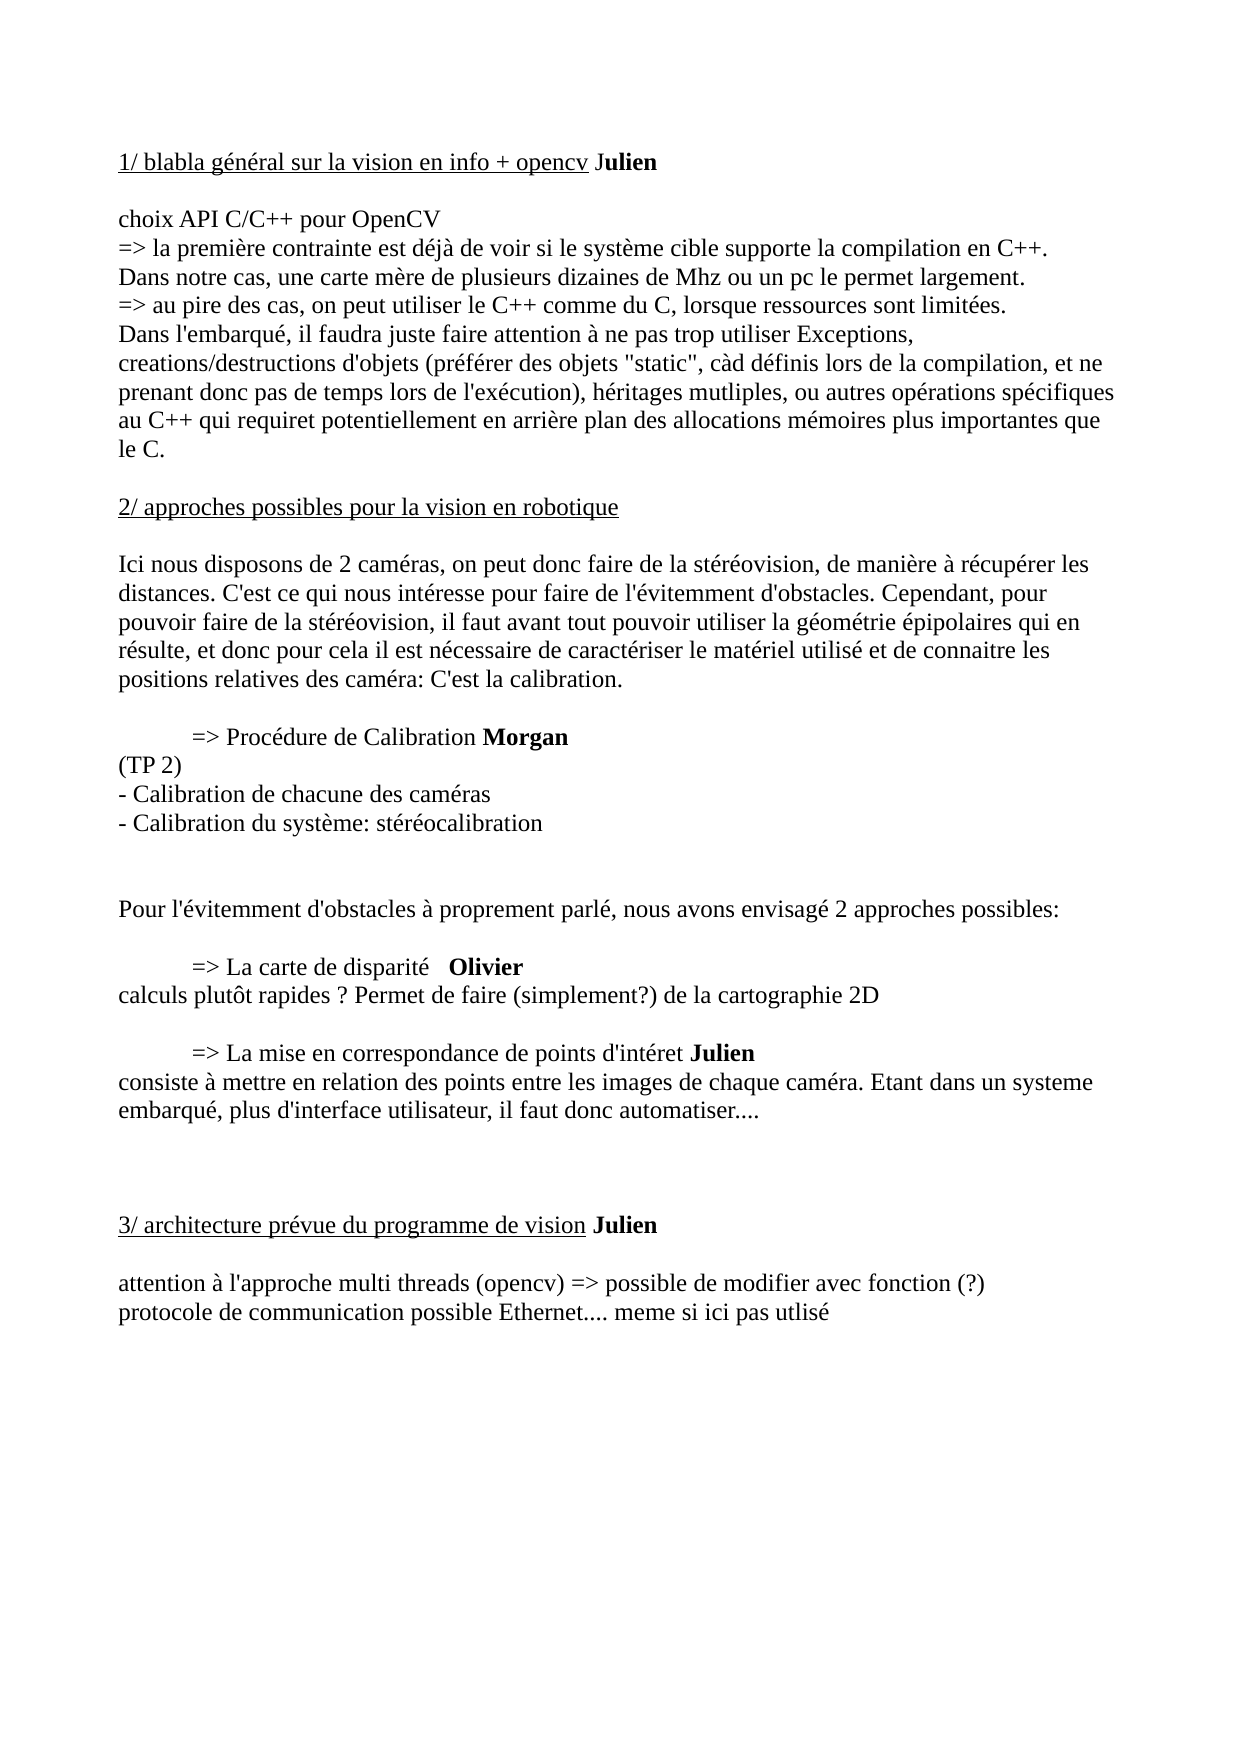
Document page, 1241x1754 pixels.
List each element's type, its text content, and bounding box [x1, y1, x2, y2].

text - Calibration de chacune des caméras [118, 779, 1122, 808]
text - Calibration du système: stéréocalibration [118, 808, 1122, 837]
text 2/ approches possibles pour la vision en robotique [118, 492, 1122, 521]
text 1/ blabla général sur la vision en info + opencv Julien [118, 147, 1122, 176]
text attention à l'approche multi threads (opencv) => possible de modifier avec fonction (?) [118, 1268, 1122, 1297]
text Dans l'embarqué, il faudra juste faire attention à ne pas trop utiliser Exceptions, creations/destructions d'objets (préférer des objets "static", càd définis lors de la compilation, et ne prenant donc pas de temps lors de l'exécution), héritages mutliples, ou autres opérations spécifiques au C++ qui requiret potentiellement en arrière plan des allocations mémoires plus importantes que le C. [118, 319, 1122, 463]
text => La carte de disparité Olivier [118, 952, 1122, 981]
text calculs plutôt rapides ? Permet de faire (simplement?) de la cartographie 2D [118, 981, 1122, 1009]
text => la première contrainte est déjà de voir si le système cible supporte la compilation en C++. [118, 233, 1122, 262]
text choix API C/C++ pour OpenCV [118, 204, 1122, 233]
text consiste à mettre en relation des points entre les images de chaque caméra. Etant dans un systeme embarqué, plus d'interface utilisateur, il faut donc automatiser.... [118, 1067, 1122, 1124]
text => Procédure de Calibration Morgan [118, 722, 1122, 751]
text => au pire des cas, on peut utiliser le C++ comme du C, lorsque ressources sont limitées. [118, 291, 1122, 319]
text (TP 2) [118, 751, 1122, 779]
text 3/ architecture prévue du programme de vision Julien [118, 1211, 1122, 1239]
text Pour l'évitemment d'obstacles à proprement parlé, nous avons envisagé 2 approches possibles: [118, 894, 1122, 923]
text Ici nous disposons de 2 caméras, on peut donc faire de la stéréovision, de manière à récupérer les distances. C'est ce qui nous intéresse pour faire de l'évitemment d'obstacles. Cependant, pour pouvoir faire de la stéréovision, il faut avant tout pouvoir utiliser la géométrie épipolaires qui en résulte, et donc pour cela il est nécessaire de caractériser le matériel utilisé et de connaitre les positions relatives des caméra: C'est la calibration. [118, 549, 1122, 693]
text protocole de communication possible Ethernet.... meme si ici pas utlisé [118, 1297, 1122, 1326]
text => La mise en correspondance de points d'intéret Julien [118, 1038, 1122, 1067]
text Dans notre cas, une carte mère de plusieurs dizaines de Mhz ou un pc le permet largement. [118, 262, 1122, 291]
